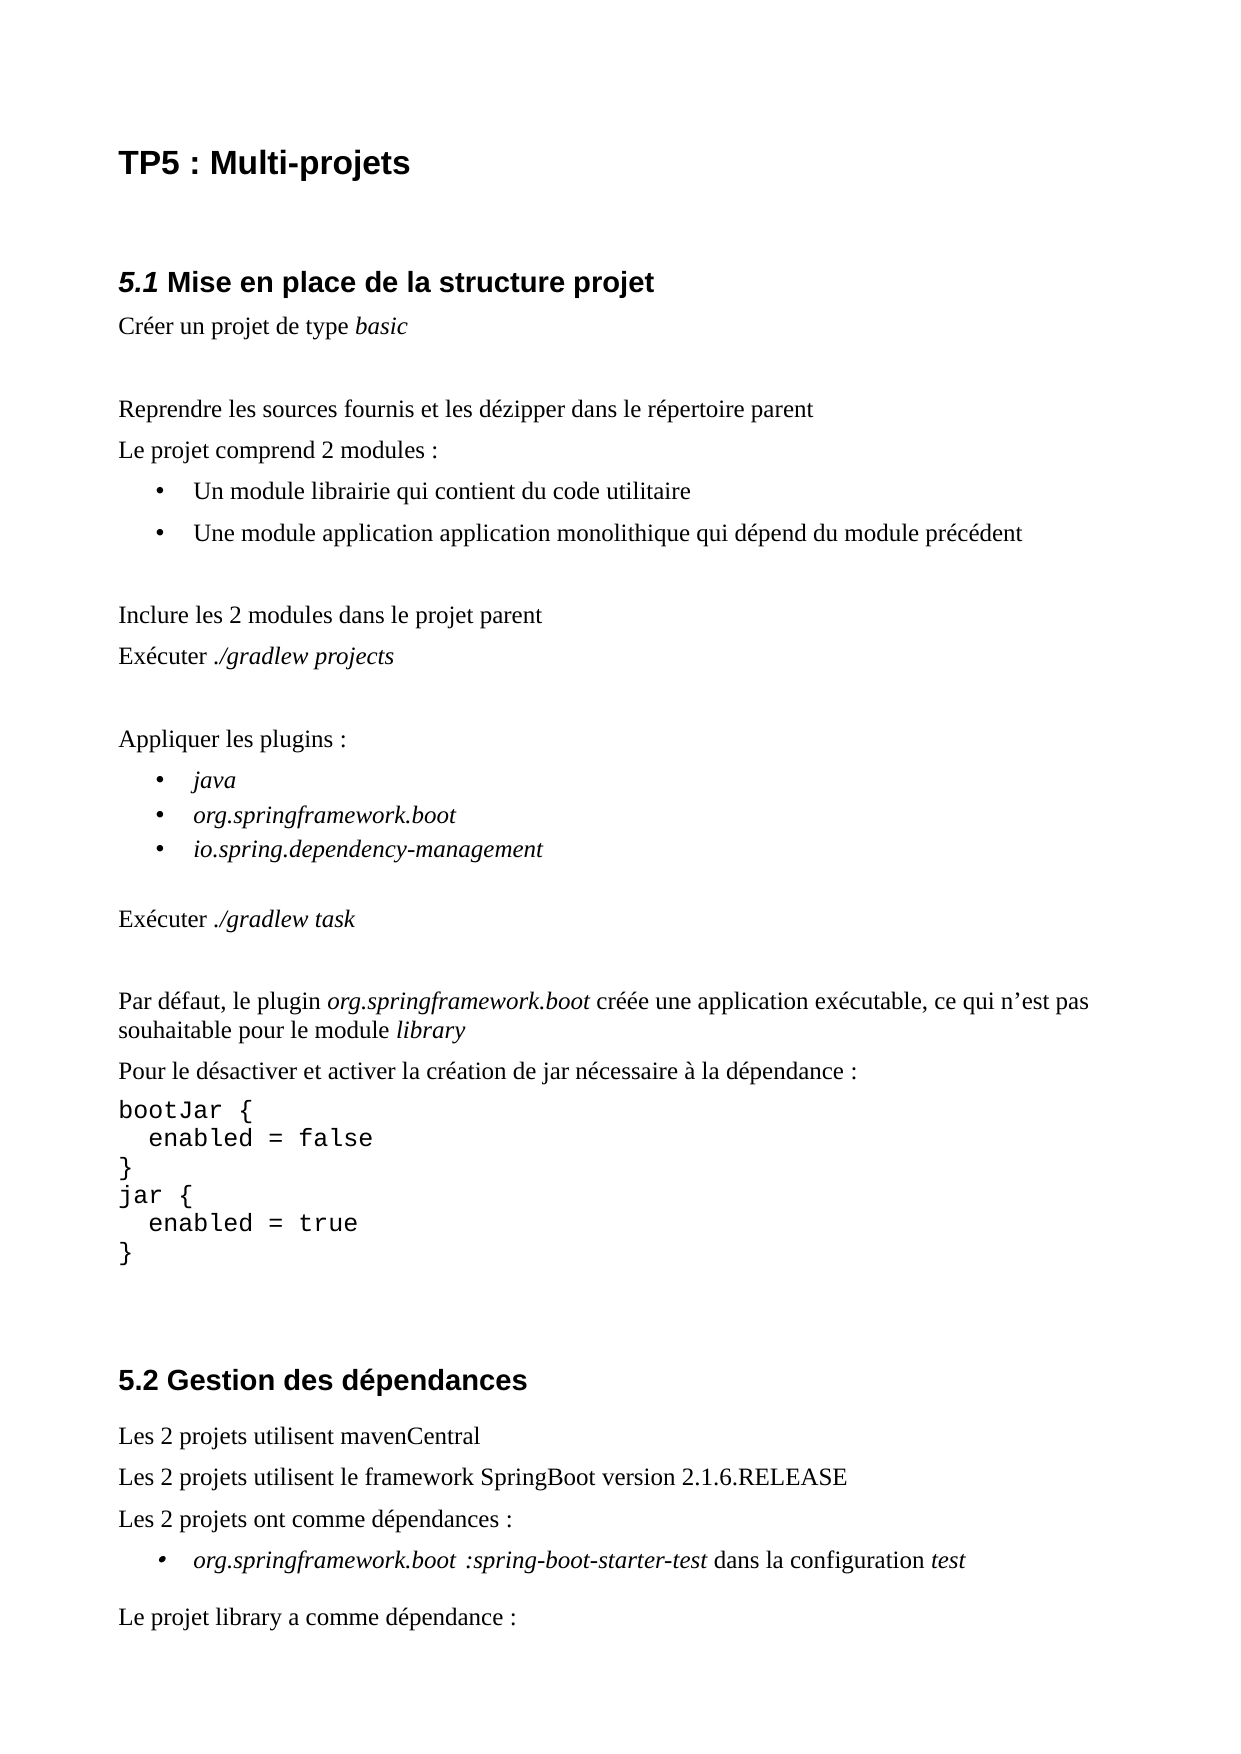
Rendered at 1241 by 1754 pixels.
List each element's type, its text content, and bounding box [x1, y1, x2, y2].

text jar { [118, 1183, 1122, 1211]
list java [156, 765, 1122, 794]
subtitle Les 2 projets utilisent mavenCentral [118, 1421, 1122, 1450]
text } [118, 1239, 1122, 1268]
list Une module application application monolithique qui dépend du module précédent [156, 518, 1122, 546]
text Le projet library a comme dépendance : [118, 1602, 1122, 1631]
subtitle TP5 : Multi-projets [118, 143, 1122, 182]
text bootJar { [118, 1098, 1122, 1126]
text Pour le désactiver et activer la création de jar nécessaire à la dépendance : [118, 1056, 1122, 1085]
text Le projet comprend 2 modules : [118, 435, 1122, 464]
list io.spring.dependency-management [156, 834, 1122, 863]
text Appliquer les plugins : [118, 724, 1122, 753]
subtitle 5.2 Gestion des dépendances [118, 1363, 1122, 1396]
text enabled = false [118, 1126, 1122, 1154]
text Par défaut, le plugin org.springframework.boot créée une application exécutable, ce qui n’est pas souhaitable pour le module library [118, 986, 1122, 1044]
list org.springframework.boot [156, 800, 1122, 828]
text enabled = true [118, 1211, 1122, 1239]
text Exécuter ./gradlew task [118, 904, 1122, 933]
text Exécuter ./gradlew projects [118, 641, 1122, 670]
text } [118, 1154, 1122, 1183]
list Un module librairie qui contient du code utilitaire [156, 476, 1122, 505]
text Les 2 projets ont comme dépendances : [118, 1504, 1122, 1532]
text Créer un projet de type basic [118, 311, 1122, 340]
text Reprendre les sources fournis et les dézipper dans le répertoire parent [118, 394, 1122, 423]
text Inclure les 2 modules dans le projet parent [118, 600, 1122, 629]
list org.springframework.boot :spring-boot-starter-test dans la configuration test [156, 1545, 1122, 1574]
subtitle 5.1 Mise en place de la structure projet [118, 265, 1122, 299]
text Les 2 projets utilisent le framework SpringBoot version 2.1.6.RELEASE [118, 1462, 1122, 1491]
